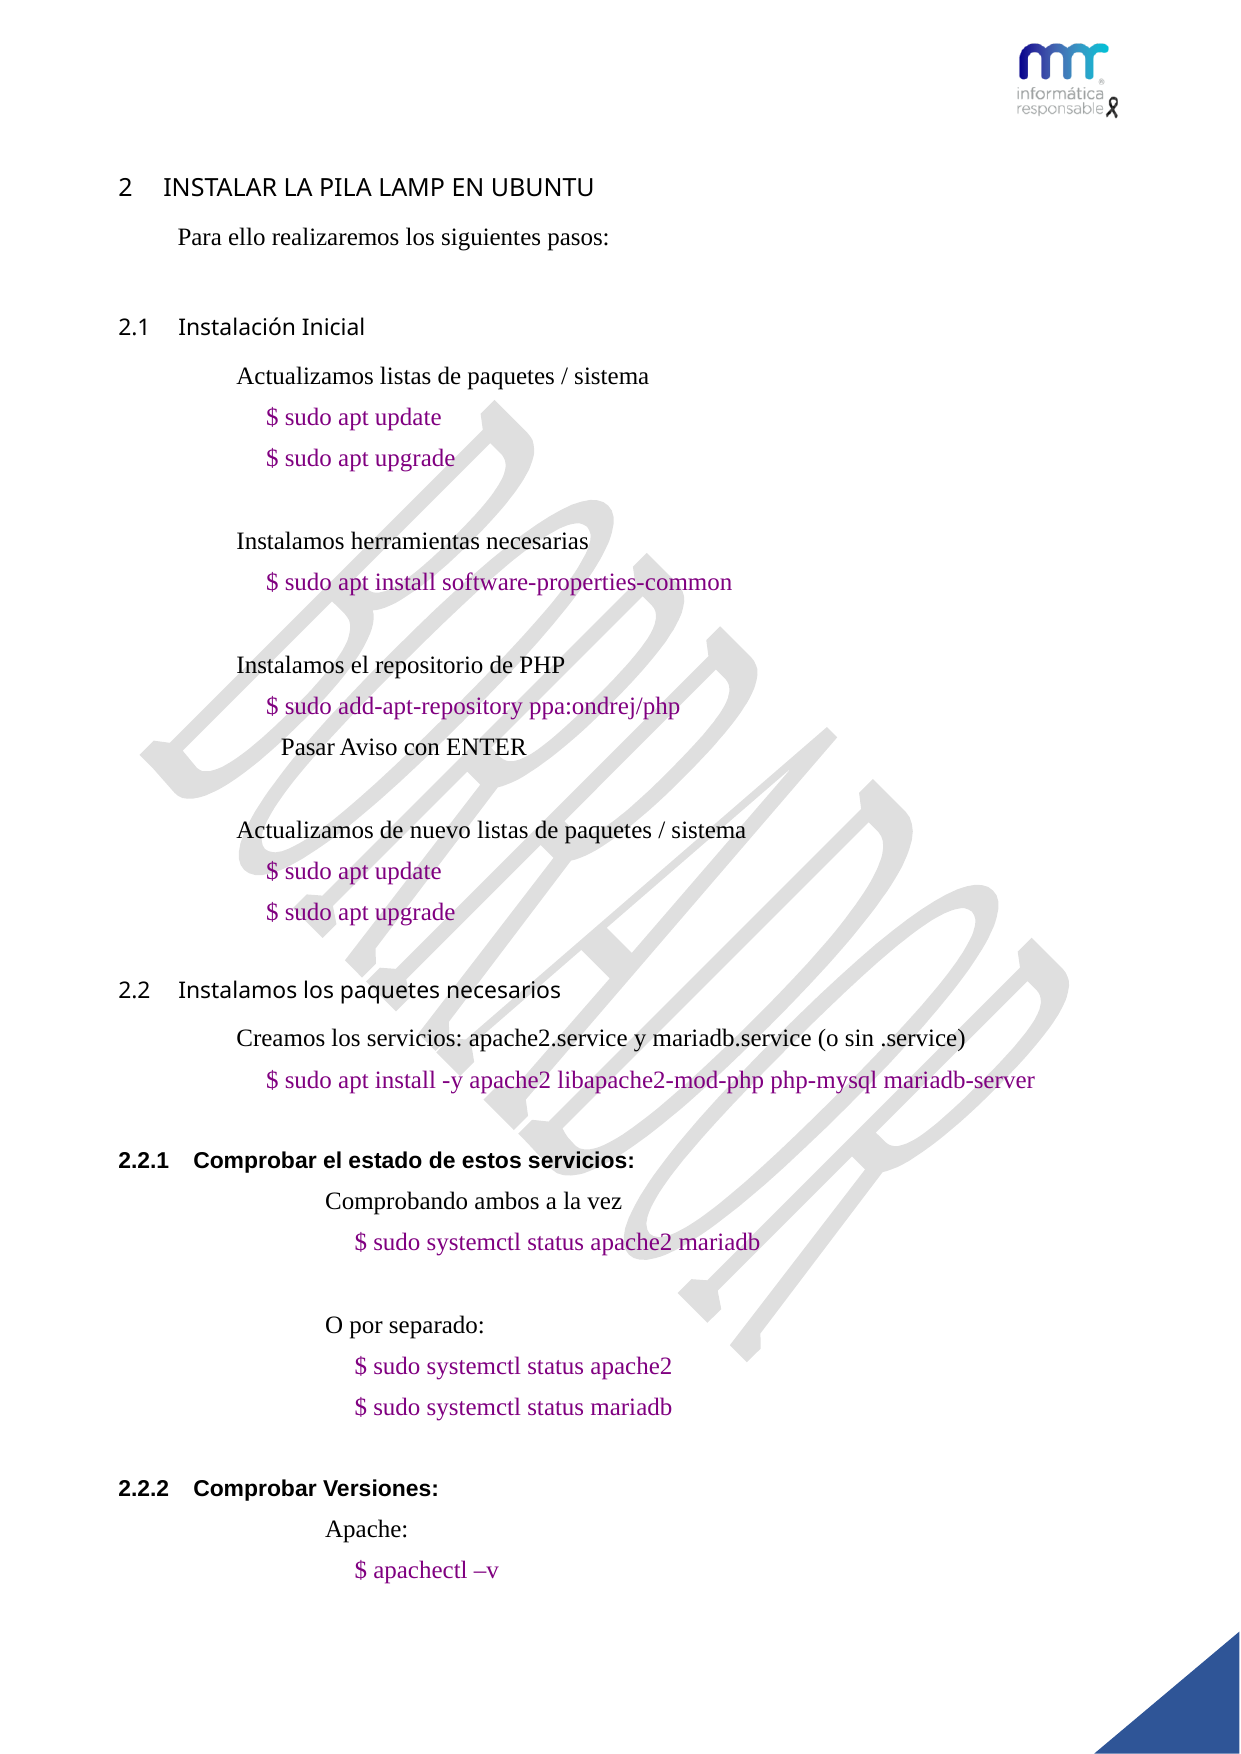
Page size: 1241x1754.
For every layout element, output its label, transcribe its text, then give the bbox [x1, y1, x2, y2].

text $ sudo apt upgrade [862, 897, 939, 926]
text $ sudo apt upgrade [394, 897, 466, 926]
text $ sudo apt upgrade [266, 443, 468, 472]
text [730, 1186, 800, 1215]
text O por separado: [325, 1310, 756, 1339]
text Creamos los servicios: apache2.service y mariadb.service (o sin .service) [472, 1023, 569, 1052]
text $ sudo apt update [425, 856, 507, 885]
text $ sudo apt update [807, 856, 881, 885]
text $ sudo add-apt-repository ppa:ondrej/php [466, 691, 526, 720]
subtitle Comprobar el estado de estos servicios: [585, 1147, 674, 1174]
subtitle Instalamos los paquetes necesarios [943, 973, 1013, 1005]
text Pasar Aviso con ENTER [281, 732, 314, 761]
subtitle Instalamos los paquetes necesarios [118, 973, 388, 1005]
text $ sudo apt update [892, 856, 1122, 885]
text [795, 1186, 851, 1215]
text Actualizamos de nuevo listas de paquetes / sistema [748, 815, 854, 843]
text Para ello realizaremos los siguientes pasos: [177, 222, 1122, 251]
subtitle Instalamos los paquetes necesarios [609, 973, 696, 1005]
text Creamos los servicios: apache2.service y mariadb.service (o sin .service) [236, 1023, 436, 1052]
text $ sudo add-apt-repository ppa:ondrej/php [266, 691, 309, 720]
text [529, 443, 1122, 472]
subtitle Comprobar el estado de estos servicios: [778, 1147, 839, 1174]
text $ sudo apt upgrade [610, 897, 679, 926]
text $ sudo systemctl status apache2 mariadb [666, 1227, 759, 1256]
text $ sudo systemctl status mariadb [354, 1392, 1122, 1421]
text $ sudo add-apt-repository ppa:ondrej/php [520, 691, 601, 720]
text Instalamos herramientas necesarias [459, 526, 533, 555]
text Comprobando ambos a la vez [325, 1186, 645, 1215]
text Instalamos el repositorio de PHP [745, 650, 1122, 678]
subtitle Instalamos los paquetes necesarios [833, 973, 947, 1005]
text Creamos los servicios: apache2.service y mariadb.service (o sin .service) [640, 1023, 748, 1052]
text Instalamos herramientas necesarias [236, 526, 385, 555]
text Instalamos el repositorio de PHP [507, 650, 567, 678]
text $ sudo apt update [502, 856, 552, 885]
text Pasar Aviso con ENTER [499, 732, 558, 761]
text Pasar Aviso con ENTER [424, 732, 485, 761]
text Pasar Aviso con ENTER [626, 732, 704, 761]
text Instalamos el repositorio de PHP [637, 650, 708, 678]
text Actualizamos listas de paquetes / sistema [236, 361, 1122, 390]
text Pasar Aviso con ENTER [818, 732, 1122, 761]
text $ sudo apt install -y apache2 libapache2-mod-php php-mysql mariadb-server [993, 1065, 1122, 1093]
text $ sudo apt install software-properties-common [474, 567, 577, 596]
text Instalamos el repositorio de PHP [398, 650, 509, 678]
text $ sudo apt install -y apache2 libapache2-mod-php php-mysql mariadb-server [755, 1065, 865, 1093]
text $ sudo systemctl status apache2 mariadb [354, 1227, 629, 1256]
text $ sudo apt install -y apache2 libapache2-mod-php php-mysql mariadb-server [266, 1065, 533, 1093]
text Instalamos herramientas necesarias [522, 526, 590, 555]
text $ sudo apt upgrade [676, 897, 772, 926]
text Creamos los servicios: apache2.service y mariadb.service (o sin .service) [1031, 1023, 1122, 1052]
text $ sudo add-apt-repository ppa:ondrej/php [596, 691, 672, 720]
text $ sudo apt install -y apache2 libapache2-mod-php php-mysql mariadb-server [868, 1065, 921, 1093]
subtitle Comprobar el estado de estos servicios: [882, 1147, 1122, 1174]
text $ sudo apt install software-properties-common [266, 567, 344, 596]
subtitle Instalamos los paquetes necesarios [463, 973, 541, 1005]
text Actualizamos de nuevo listas de paquetes / sistema [909, 815, 1122, 843]
text $ sudo systemctl status apache2 [354, 1351, 1122, 1380]
text $ sudo systemctl status apache2 mariadb [754, 1227, 819, 1256]
text $ sudo apt install software-properties-common [662, 567, 1122, 596]
subtitle Instalamos los paquetes necesarios [404, 973, 464, 1005]
text $ sudo apt upgrade [266, 897, 309, 926]
text $ sudo apt upgrade [334, 897, 392, 926]
text Pasar Aviso con ENTER [312, 732, 428, 761]
text Instalamos herramientas necesarias [380, 526, 463, 555]
text $ sudo apt install software-properties-common [577, 567, 634, 596]
text Instalamos el repositorio de PHP [344, 650, 392, 678]
text $ sudo apt update [355, 856, 424, 885]
text Creamos los servicios: apache2.service y mariadb.service (o sin .service) [568, 1023, 646, 1052]
text Creamos los servicios: apache2.service y mariadb.service (o sin .service) [958, 1023, 1031, 1052]
text $ sudo apt upgrade [523, 897, 629, 926]
text $ sudo add-apt-repository ppa:ondrej/php [736, 691, 1122, 720]
text Actualizamos de nuevo listas de paquetes / sistema [328, 815, 402, 843]
subtitle Instalamos los paquetes necesarios [792, 973, 842, 1005]
text Apache: [325, 1514, 1122, 1542]
text $ sudo apt upgrade [995, 897, 1122, 926]
text $ sudo apt upgrade [461, 897, 522, 926]
text Instalamos el repositorio de PHP [257, 650, 342, 678]
text $ sudo apt install software-properties-common [357, 567, 420, 592]
text Instalamos el repositorio de PHP [562, 650, 638, 678]
subtitle Instalamos los paquetes necesarios [519, 973, 609, 1005]
text [498, 402, 1122, 431]
text $ sudo add-apt-repository ppa:ondrej/php [349, 691, 469, 720]
text $ sudo add-apt-repository ppa:ondrej/php [305, 691, 352, 720]
text Actualizamos de nuevo listas de paquetes / sistema [262, 815, 337, 843]
text $ apachectl –v [354, 1555, 1122, 1584]
text $ sudo apt upgrade [925, 909, 975, 926]
text $ sudo apt update [266, 856, 361, 885]
text $ sudo apt install software-properties-common [409, 567, 481, 596]
subtitle Comprobar Versiones: [118, 1475, 1122, 1501]
subtitle Instalamos los paquetes necesarios [1064, 973, 1122, 1005]
subtitle Instalar la Pila Lamp en Ubuntu [118, 169, 1122, 203]
text Creamos los servicios: apache2.service y mariadb.service (o sin .service) [901, 1023, 963, 1052]
text $ sudo apt install -y apache2 libapache2-mod-php php-mysql mariadb-server [917, 1065, 996, 1093]
text $ sudo apt upgrade [766, 897, 860, 926]
text Pasar Aviso con ENTER [548, 732, 631, 761]
text $ sudo apt update [712, 856, 813, 885]
text [761, 1310, 1122, 1339]
text $ sudo add-apt-repository ppa:ondrej/php [667, 691, 729, 720]
subtitle Instalamos los paquetes necesarios [1005, 982, 1040, 1005]
text Actualizamos de nuevo listas de paquetes / sistema [566, 815, 619, 834]
text [463, 444, 505, 472]
text Instalamos herramientas necesarias [604, 526, 1122, 555]
text $ sudo apt update [554, 856, 676, 885]
text Actualizamos de nuevo listas de paquetes / sistema [457, 815, 548, 843]
subtitle Comprobar el estado de estos servicios: [674, 1147, 782, 1174]
subtitle Instalación Inicial [118, 311, 1122, 342]
text Pasar Aviso con ENTER [701, 732, 820, 761]
text $ sudo apt install -y apache2 libapache2-mod-php php-mysql mariadb-server [599, 1065, 705, 1093]
text [649, 1186, 739, 1215]
text $ sudo apt install -y apache2 libapache2-mod-php php-mysql mariadb-server [533, 1065, 604, 1093]
text $ sudo apt update [658, 856, 714, 885]
subtitle Comprobar el estado de estos servicios: [118, 1147, 556, 1174]
text Actualizamos de nuevo listas de paquetes / sistema [609, 815, 724, 843]
text Actualizamos de nuevo listas de paquetes / sistema [397, 815, 456, 843]
text $ sudo apt update [266, 402, 491, 431]
text Creamos los servicios: apache2.service y mariadb.service (o sin .service) [785, 1023, 904, 1052]
subtitle Instalamos los paquetes necesarios [687, 973, 797, 1005]
text [851, 1186, 1122, 1215]
text $ sudo systemctl status apache2 mariadb [820, 1227, 1122, 1256]
